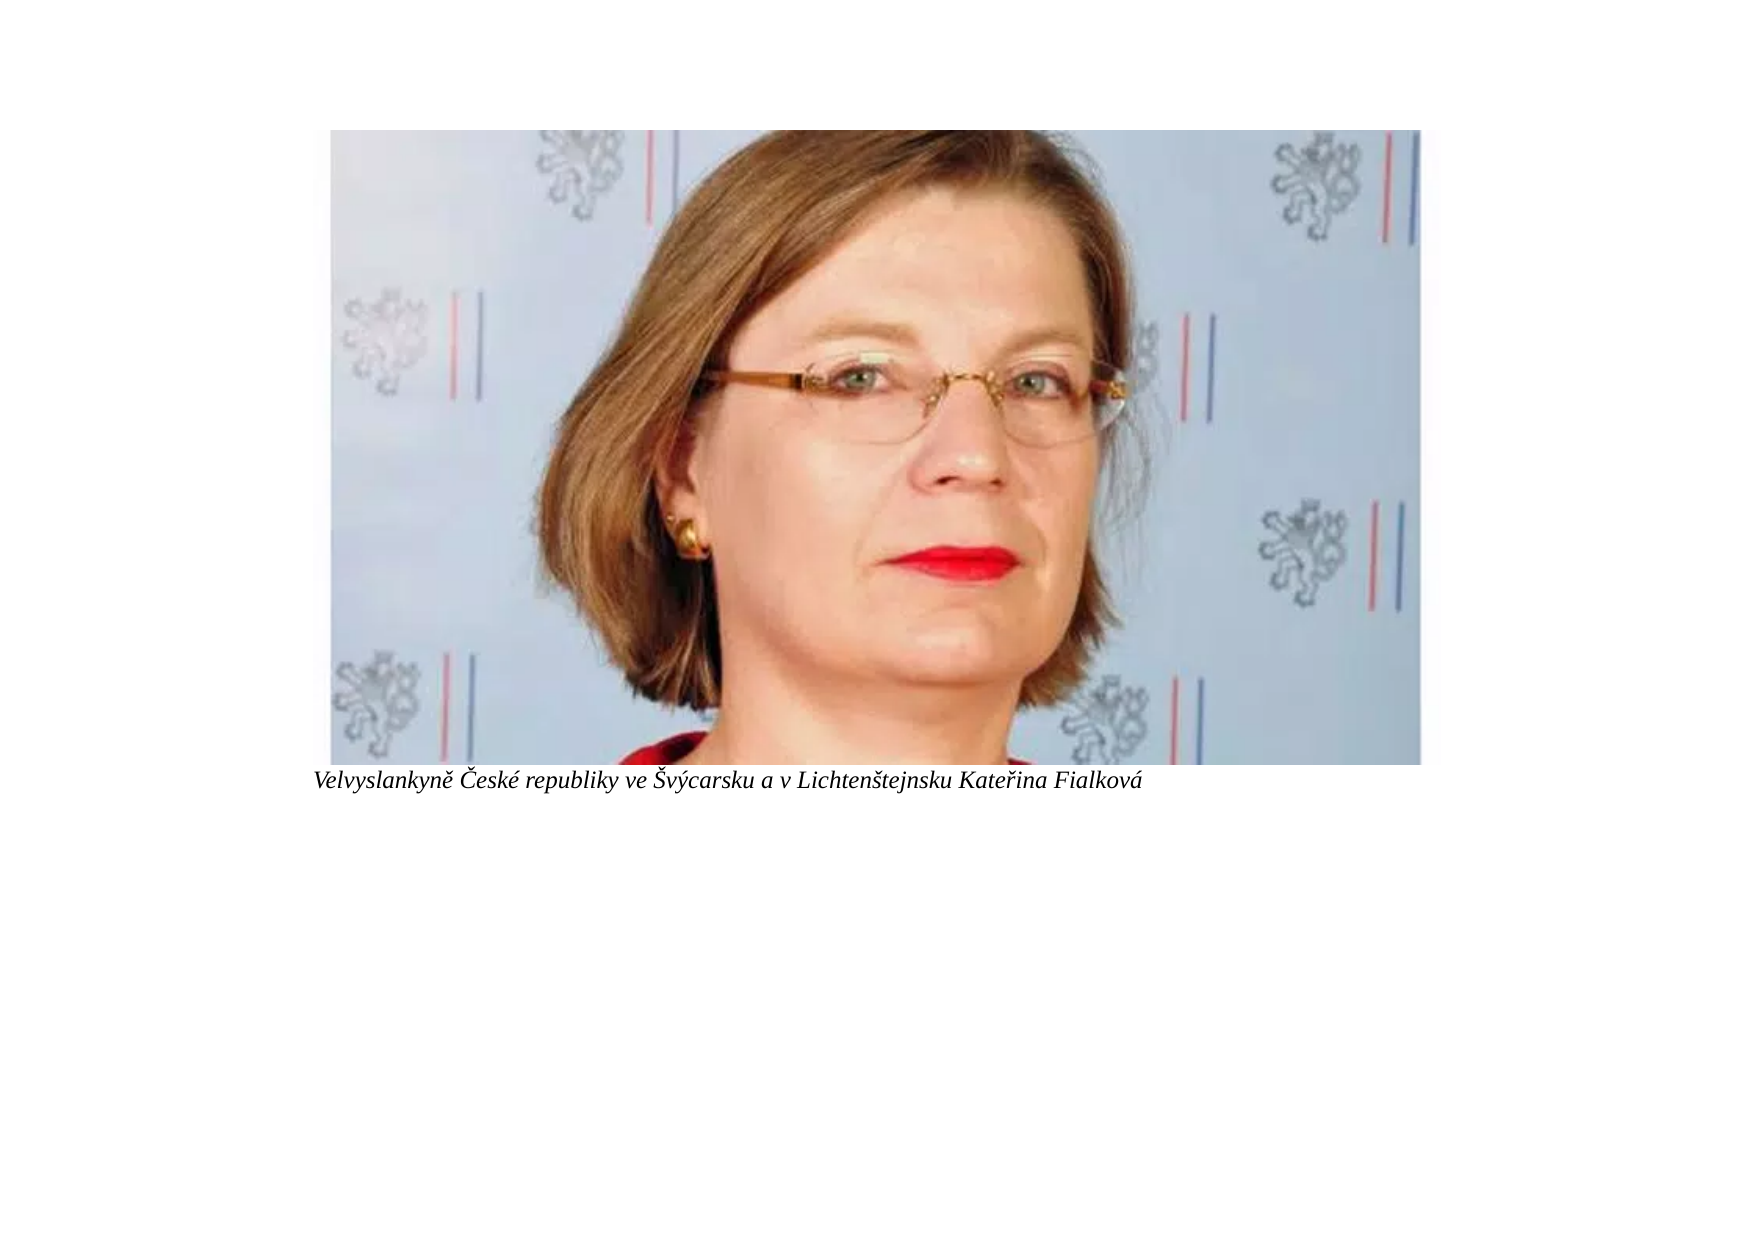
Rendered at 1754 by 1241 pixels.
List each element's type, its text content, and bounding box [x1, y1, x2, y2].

text Velvyslankyně České republiky ve Švýcarsku a v Lichtenštejnsku Kateřina Fialková [313, 765, 1441, 794]
picture [312, 130, 1442, 765]
